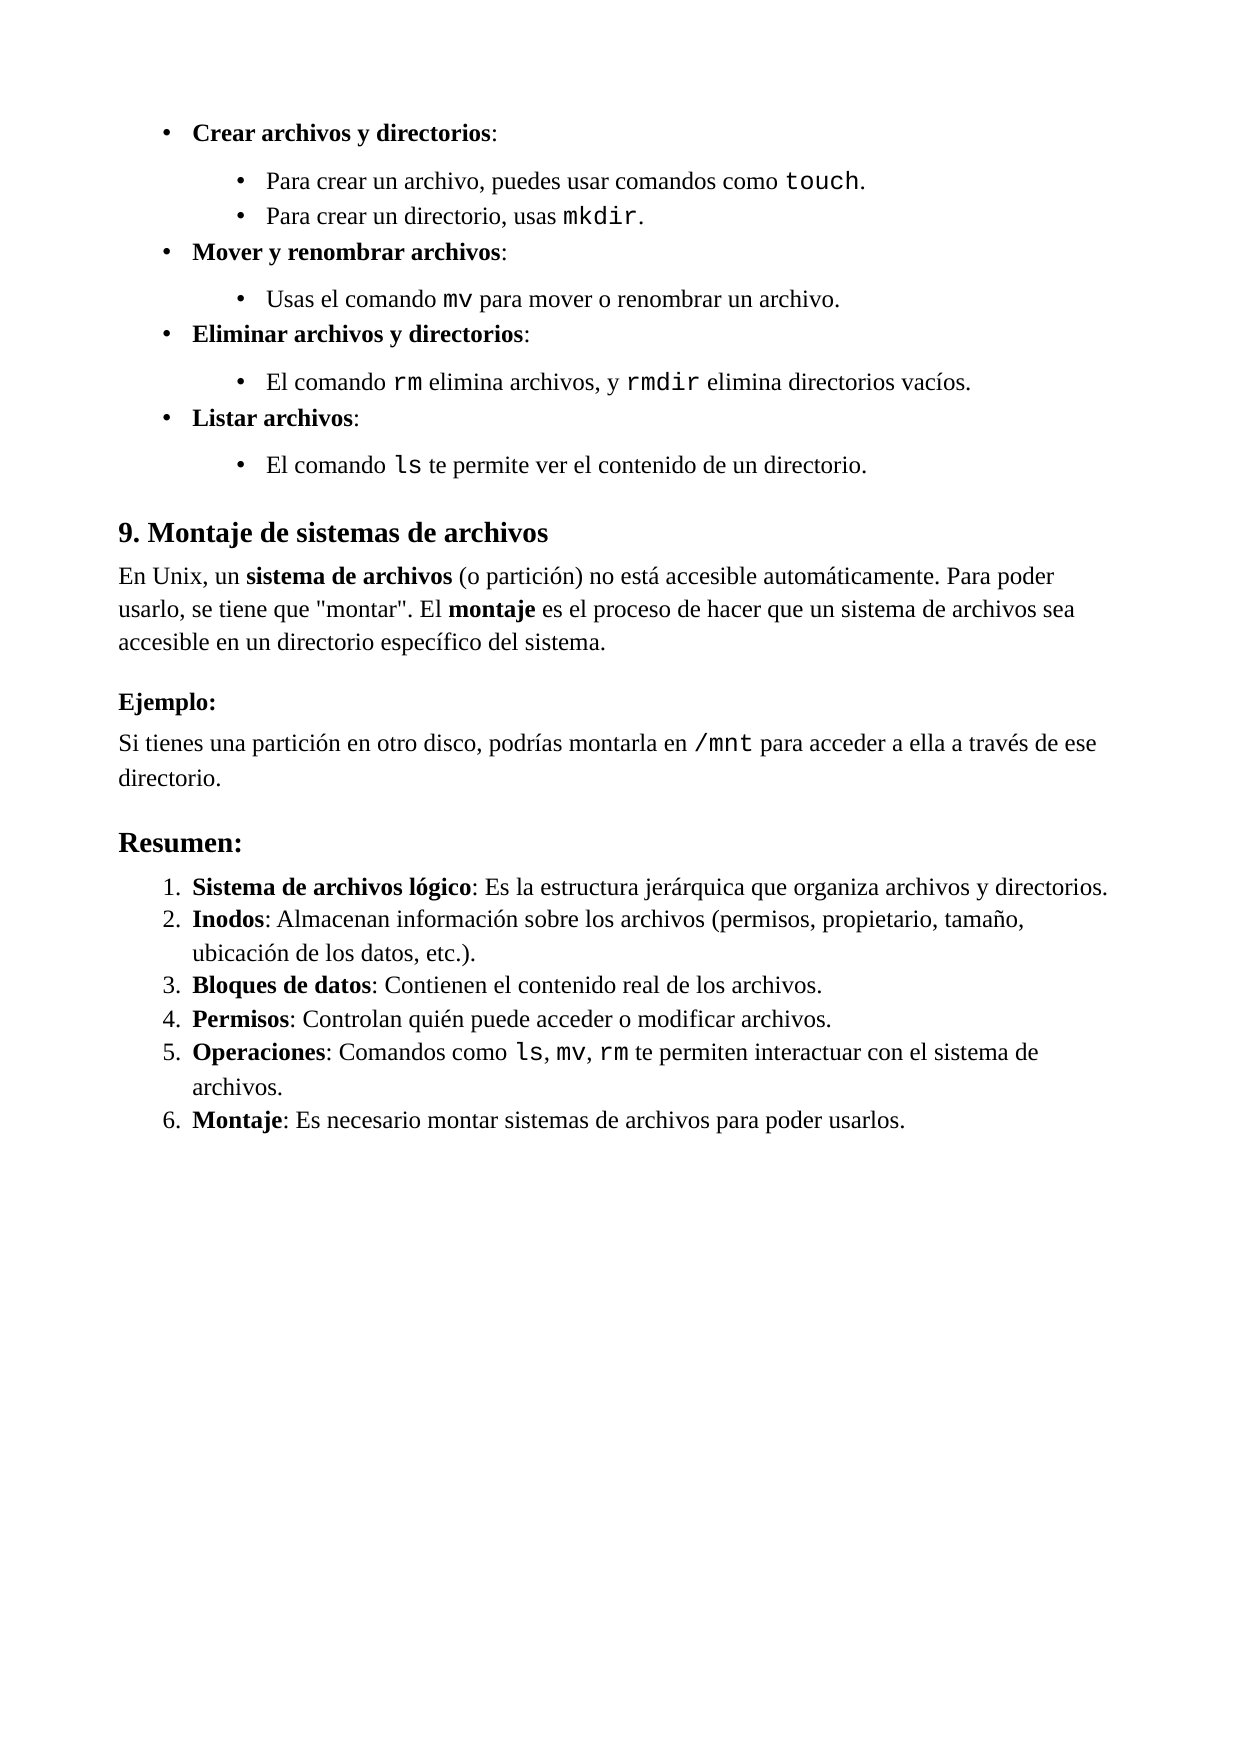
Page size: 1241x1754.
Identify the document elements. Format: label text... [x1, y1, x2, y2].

list Listar archivos: [162, 403, 1122, 431]
list Inodos: Almacenan información sobre los archivos (permisos, propietario, tamaño, ubicación de los datos, etc.). [162, 904, 1122, 966]
list Eliminar archivos y directorios: [162, 319, 1122, 348]
list El comando ls te permite ver el contenido de un directorio. [236, 450, 1122, 481]
text En Unix, un sistema de archivos (o partición) no está accesible automáticamente. Para poder usarlo, se tiene que "montar". El montaje es el proceso de hacer que un sistema de archivos sea accesible en un directorio específico del sistema. [118, 561, 1122, 656]
list Permisos: Controlan quién puede acceder o modificar archivos. [162, 1004, 1122, 1032]
subtitle Ejemplo: [118, 687, 1122, 716]
subtitle 9. Montaje de sistemas de archivos [118, 515, 1122, 548]
list Bloques de datos: Contienen el contenido real de los archivos. [162, 971, 1122, 999]
list Sistema de archivos lógico: Es la estructura jerárquica que organiza archivos y directorios. [162, 872, 1122, 900]
list Para crear un archivo, puedes usar comandos como touch. [236, 166, 1122, 197]
list El comando rm elimina archivos, y rmdir elimina directorios vacíos. [236, 367, 1122, 398]
list Mover y renombrar archivos: [162, 237, 1122, 265]
list Operaciones: Comandos como ls, mv, rm te permiten interactuar con el sistema de archivos. [162, 1037, 1122, 1101]
list Para crear un directorio, usas mkdir. [236, 201, 1122, 232]
text Si tienes una partición en otro disco, podrías montarla en /mnt para acceder a ella a través de ese directorio. [118, 728, 1122, 792]
list Usas el comando mv para mover o renombrar un archivo. [236, 284, 1122, 315]
list Montaje: Es necesario montar sistemas de archivos para poder usarlos. [162, 1105, 1122, 1133]
subtitle Resumen: [118, 826, 1122, 859]
list Crear archivos y directorios: [162, 118, 1122, 147]
